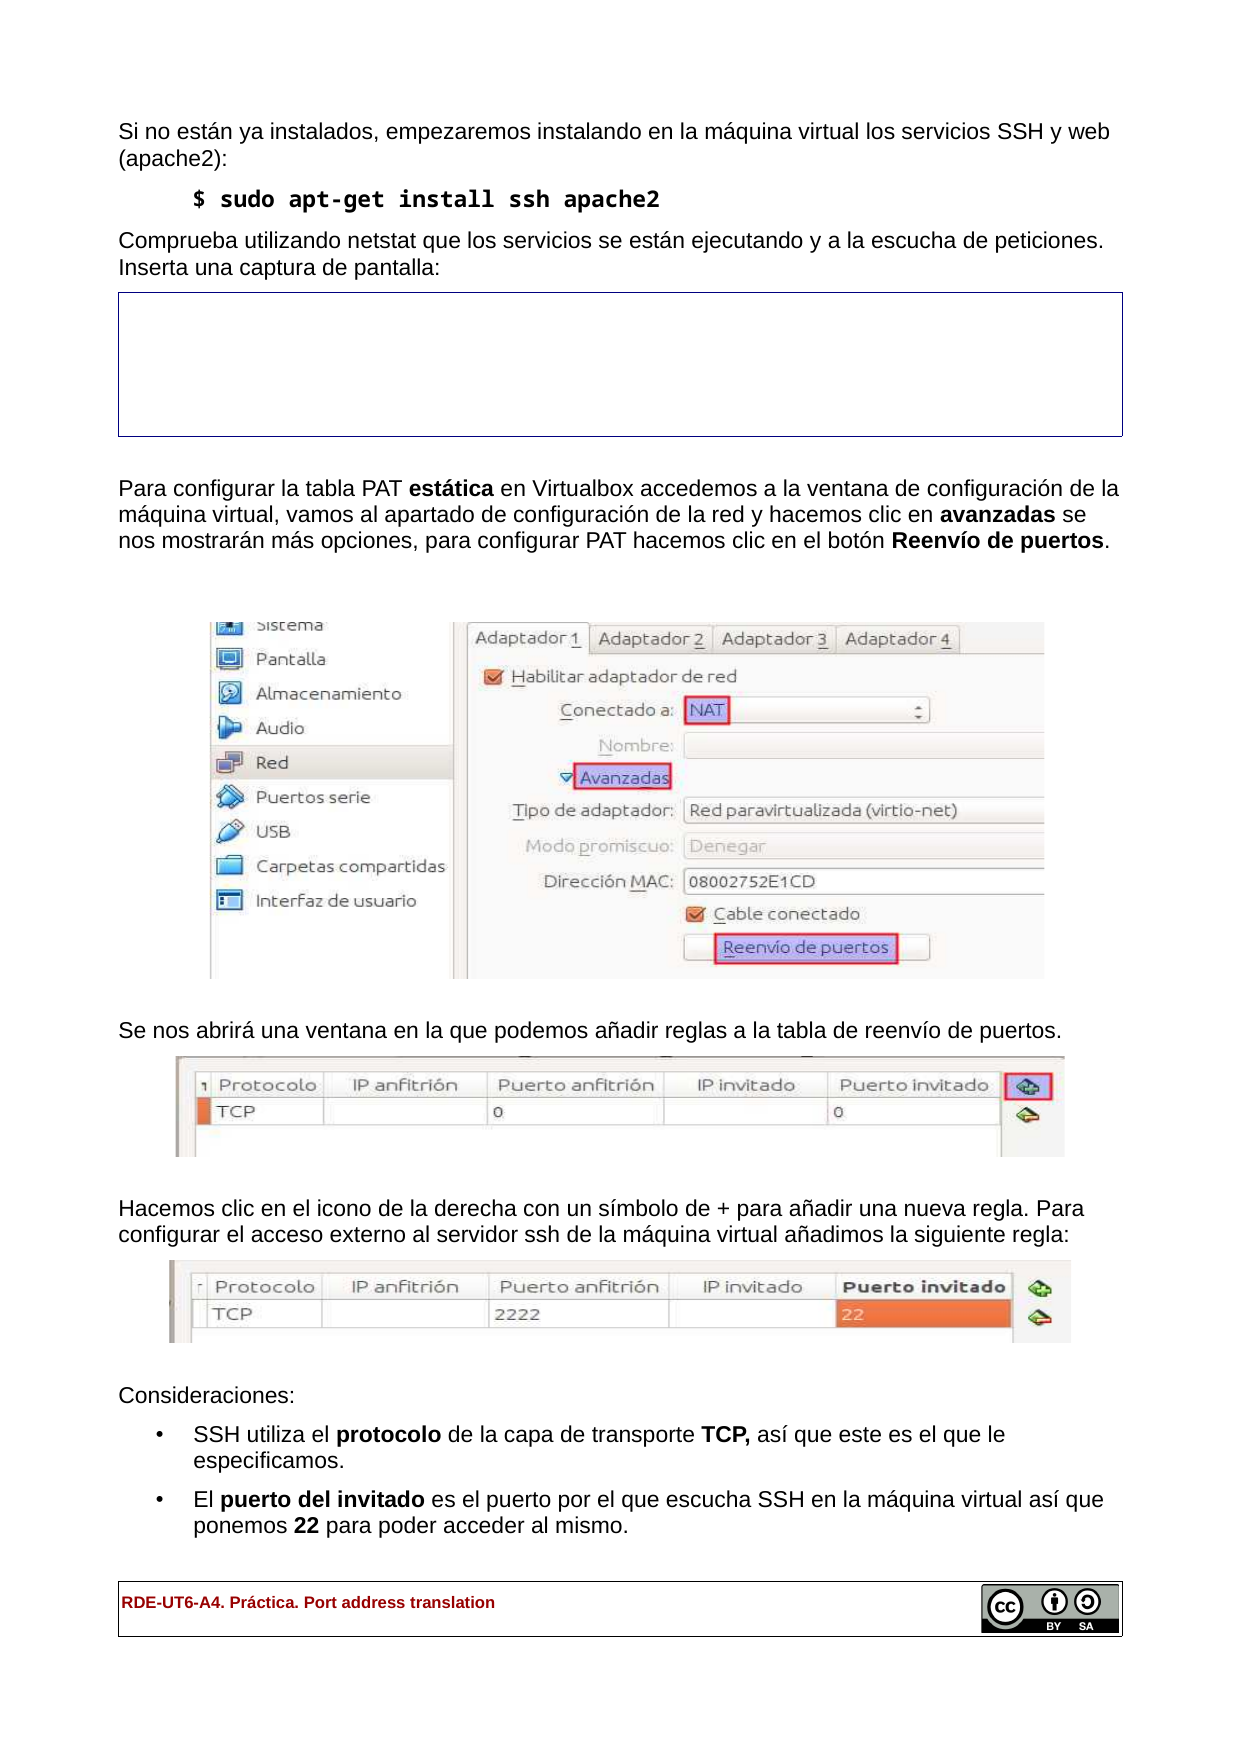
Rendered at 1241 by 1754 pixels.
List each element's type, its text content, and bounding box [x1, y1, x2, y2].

picture [209, 622, 1045, 979]
text Para configurar la tabla PAT estática en Virtualbox accedemos a la ventana de configuración de la máquina virtual, vamos al apartado de configuración de la red y hacemos clic en avanzadas se nos mostrarán más opciones, para configurar PAT hacemos clic en el botón Reenvío de puertos. [118, 474, 1122, 554]
text Comprueba utilizando netstat que los servicios se están ejecutando y a la escucha de peticiones. Inserta una captura de pantalla: [118, 227, 1122, 280]
picture [175, 1056, 1065, 1157]
text Se nos abrirá una ventana en la que podemos añadir reglas a la tabla de reenvío de puertos. [118, 1017, 1122, 1044]
text $ sudo apt-get install ssh apache2 [192, 183, 1122, 214]
list El puerto del invitado es el puerto por el que escucha SSH en la máquina virtual así que ponemos 22 para poder acceder al mismo. [156, 1486, 1122, 1538]
picture [981, 1584, 1119, 1633]
text Si no están ya instalados, empezaremos instalando en la máquina virtual los servicios SSH y web (apache2): [118, 118, 1122, 171]
text Consideraciones: [118, 1382, 1122, 1408]
text Hacemos clic en el icono de la derecha con un símbolo de + para añadir una nueva regla. Para configurar el acceso externo al servidor ssh de la máquina virtual añadimos la siguiente regla: [118, 1195, 1122, 1248]
list SSH utiliza el protocolo de la capa de transporte TCP, así que este es el que le especificamos. [156, 1421, 1122, 1473]
table_header [119, 293, 1122, 436]
picture [169, 1260, 1072, 1343]
